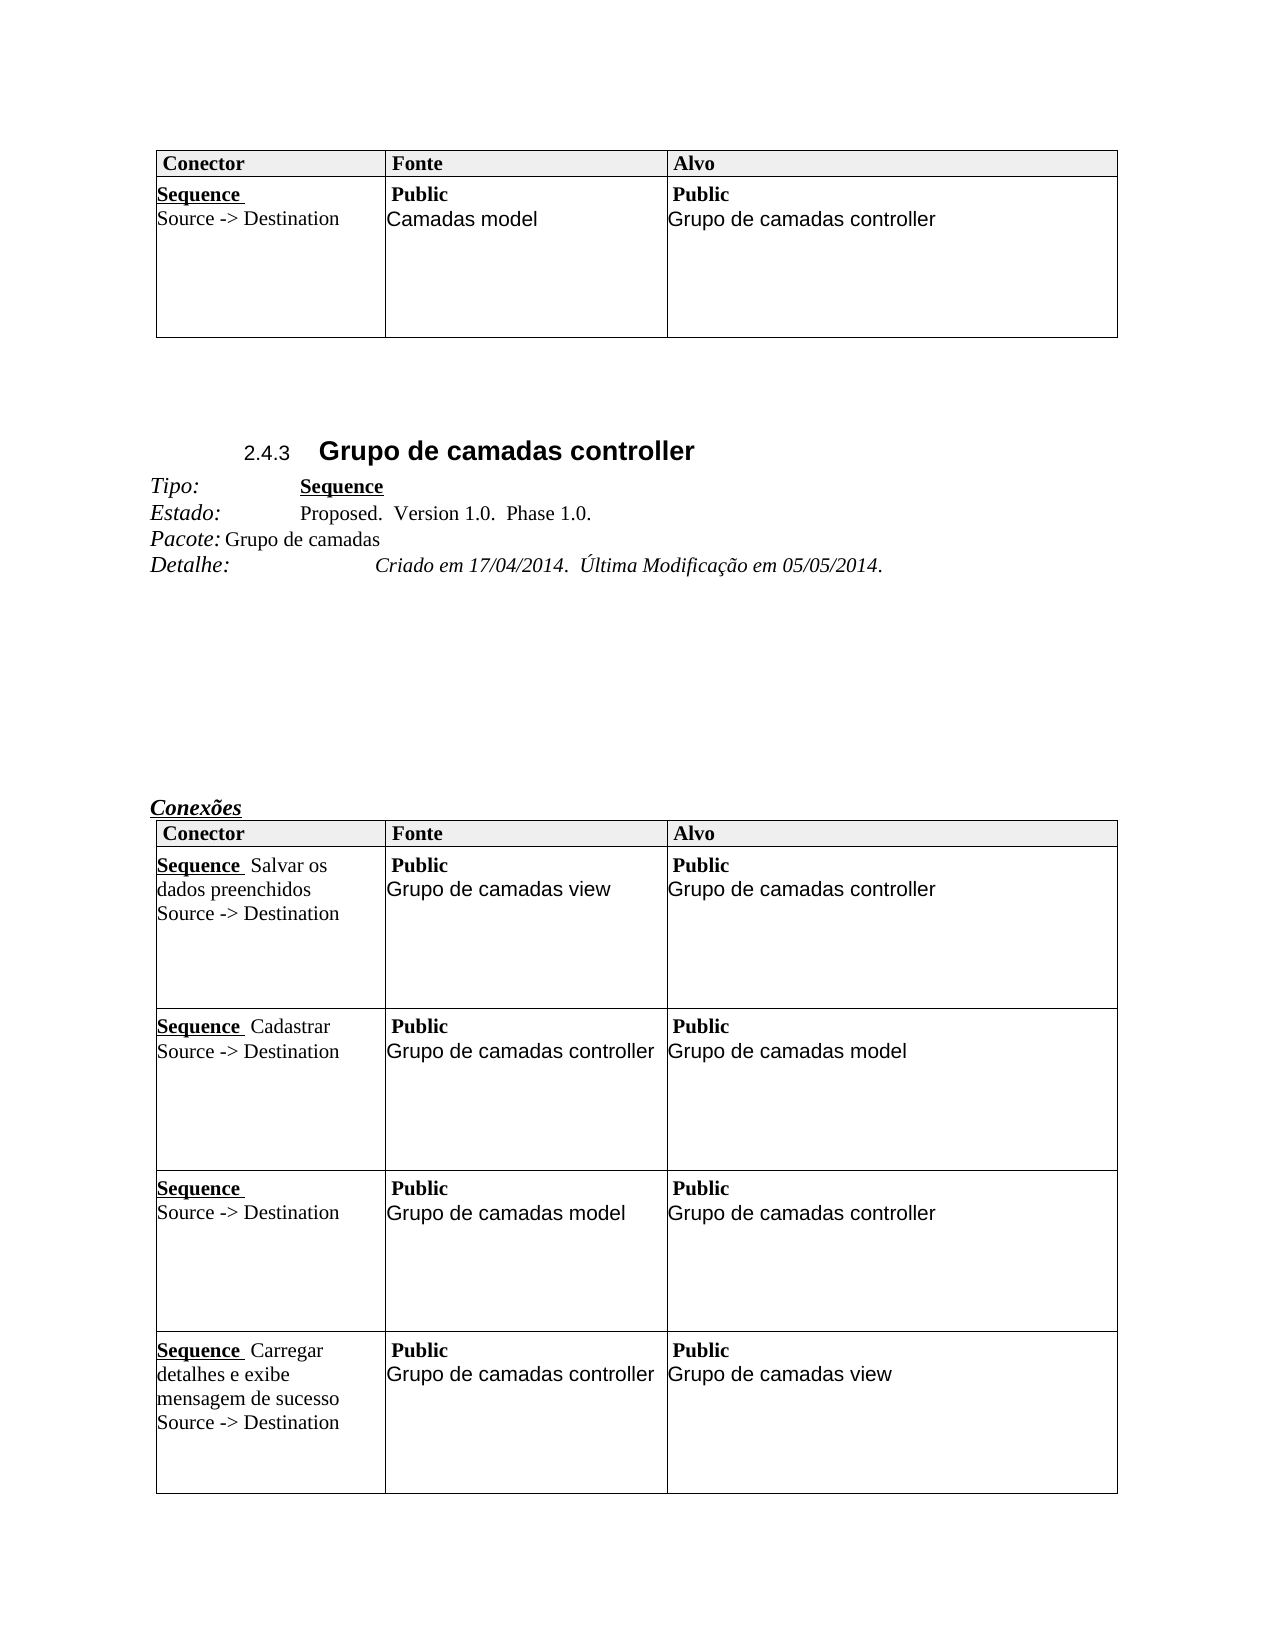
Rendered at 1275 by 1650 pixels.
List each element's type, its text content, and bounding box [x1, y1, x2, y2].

table_cell Public Grupo de camadas controller [668, 177, 1117, 337]
table_cell Sequence Source -> Destination [157, 177, 385, 337]
table_cell Public Grupo de camadas view [386, 847, 667, 1008]
list Grupo de camadas controller [244, 435, 1125, 466]
text Pacote: Grupo de camadas [150, 525, 1125, 551]
table_cell Public Camadas model [386, 177, 667, 337]
table_header Fonte [386, 151, 667, 176]
table_cell Public Grupo de camadas controller [386, 1332, 667, 1493]
table_header Conector [157, 151, 385, 176]
table_cell Sequence Salvar os dados preenchidos Source -> Destination [157, 847, 385, 1008]
table_cell Public Grupo de camadas model [386, 1171, 667, 1331]
text Tipo: Sequence [150, 472, 1125, 498]
table_header Alvo [668, 821, 1117, 846]
table_cell Public Grupo de camadas view [668, 1332, 1117, 1493]
table_cell Public Grupo de camadas controller [668, 1171, 1117, 1331]
table_cell Public Grupo de camadas model [668, 1009, 1117, 1169]
table_header Conector [157, 821, 385, 846]
table_cell Sequence Carregar detalhes e exibe mensagem de sucesso Source -> Destination [157, 1332, 385, 1493]
text Estado: Proposed. Version 1.0. Phase 1.0. [150, 498, 1125, 525]
table_cell Sequence Source -> Destination [157, 1171, 385, 1331]
table_cell Public Grupo de camadas controller [386, 1009, 667, 1169]
text Conexões [150, 794, 1125, 820]
table_cell Sequence Cadastrar Source -> Destination [157, 1009, 385, 1169]
table_cell Public Grupo de camadas controller [668, 847, 1117, 1008]
table_header Alvo [668, 151, 1117, 176]
text Detalhe: Criado em 17/04/2014. Última Modificação em 05/05/2014. [150, 551, 1125, 578]
table_header Fonte [386, 821, 667, 846]
